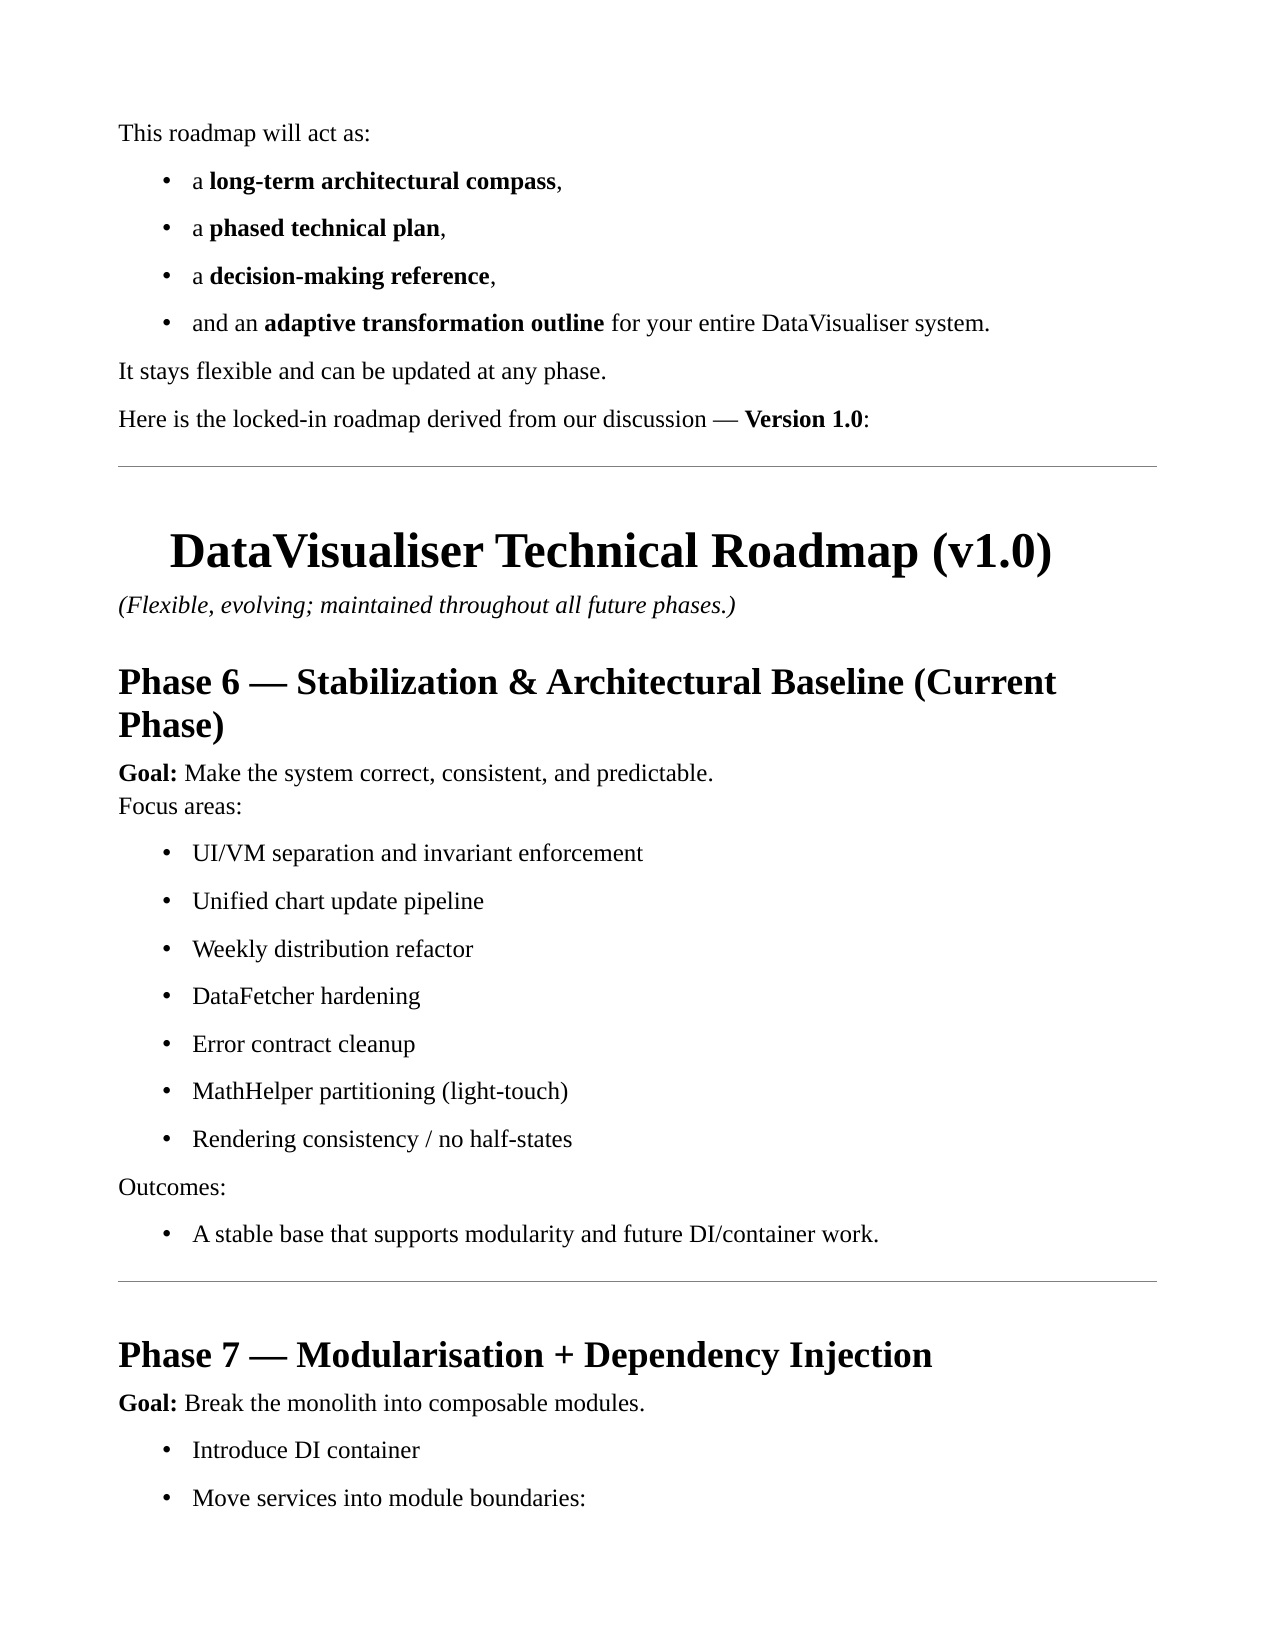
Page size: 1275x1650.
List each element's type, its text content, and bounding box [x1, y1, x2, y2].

list Error contract cleanup [162, 1029, 1157, 1058]
list a phased technical plan, [162, 213, 1157, 242]
list a long-term architectural compass, [162, 166, 1157, 194]
list DataFetcher hardening [162, 981, 1157, 1010]
text (Flexible, evolving; maintained throughout all future phases.) [118, 591, 1157, 619]
list UI/VM separation and invariant enforcement [162, 838, 1157, 867]
list Move services into module boundaries: [162, 1483, 1157, 1512]
text This roadmap will act as: [118, 118, 1157, 147]
list a decision-making reference, [162, 261, 1157, 290]
list Rendering consistency / no half-states [162, 1124, 1157, 1153]
list and an adaptive transformation outline for your entire DataVisualiser system. [162, 308, 1157, 337]
subtitle Phase 6 — Stabilization & Architectural Baseline (Current Phase) [118, 659, 1157, 745]
subtitle Phase 7 — Modularisation + Dependency Injection [118, 1332, 1157, 1375]
text It stays flexible and can be updated at any phase. [118, 356, 1157, 385]
list Introduce DI container [162, 1435, 1157, 1464]
list Unified chart update pipeline [162, 886, 1157, 915]
list Weekly distribution refactor [162, 934, 1157, 962]
subtitle 📘 DataVisualiser Technical Roadmap (v1.0) [118, 521, 1157, 578]
text Goal: Make the system correct, consistent, and predictable. Focus areas: [118, 758, 1157, 819]
text Here is the locked-in roadmap derived from our discussion — Version 1.0: [118, 404, 1157, 432]
text Outcomes: [118, 1172, 1157, 1200]
list A stable base that supports modularity and future DI/container work. [162, 1219, 1157, 1248]
list MathHelper partitioning (light-touch) [162, 1076, 1157, 1105]
text Goal: Break the monolith into composable modules. [118, 1388, 1157, 1416]
